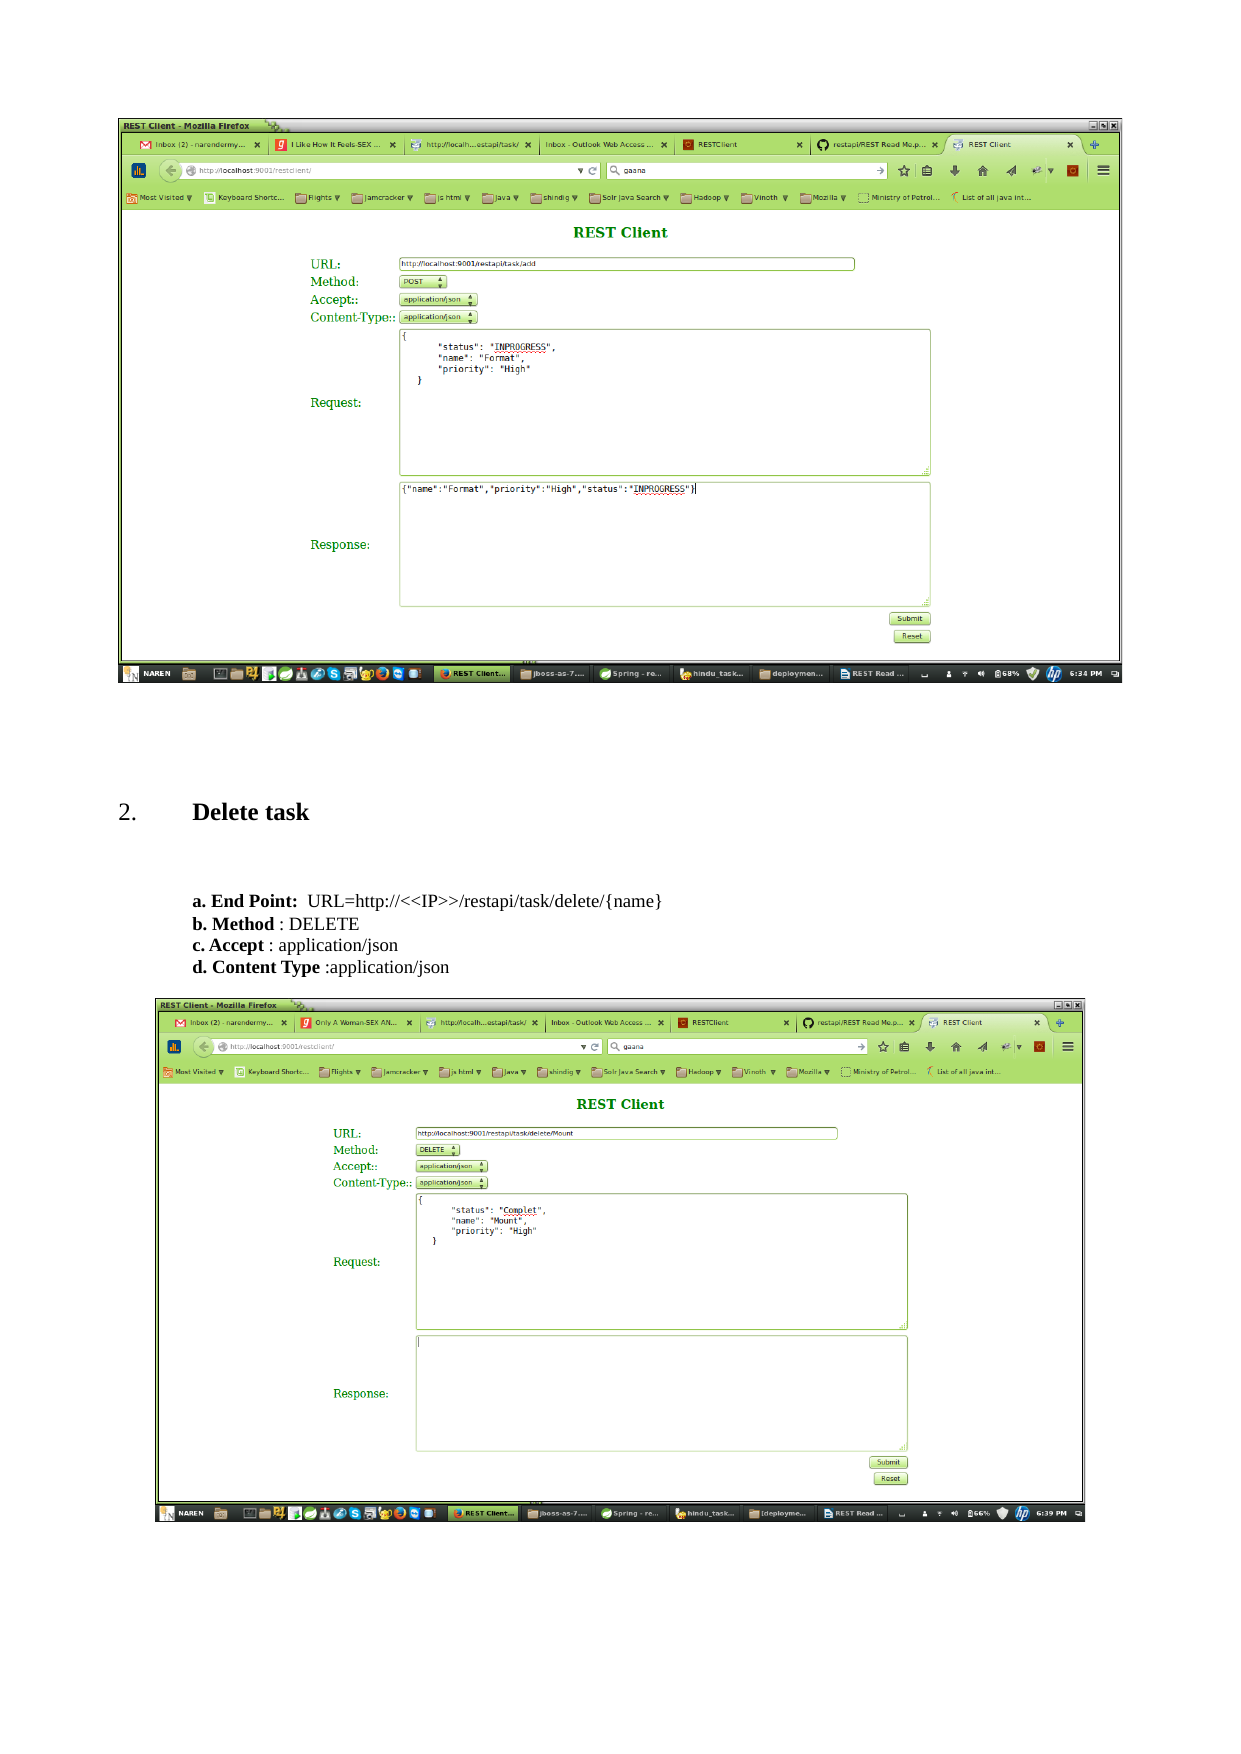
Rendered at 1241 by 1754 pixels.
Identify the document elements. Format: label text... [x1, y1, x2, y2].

text d. Content Type :application/json [118, 956, 1122, 977]
text a. End Point: URL=http://<<IP>>/restapi/task/delete/{name} [118, 884, 1122, 912]
text 2. Delete task [118, 797, 1122, 826]
text c. Accept : application/json [118, 934, 1122, 956]
picture [118, 118, 1123, 683]
picture [155, 998, 1085, 1522]
text b. Method : DELETE [118, 912, 1122, 934]
